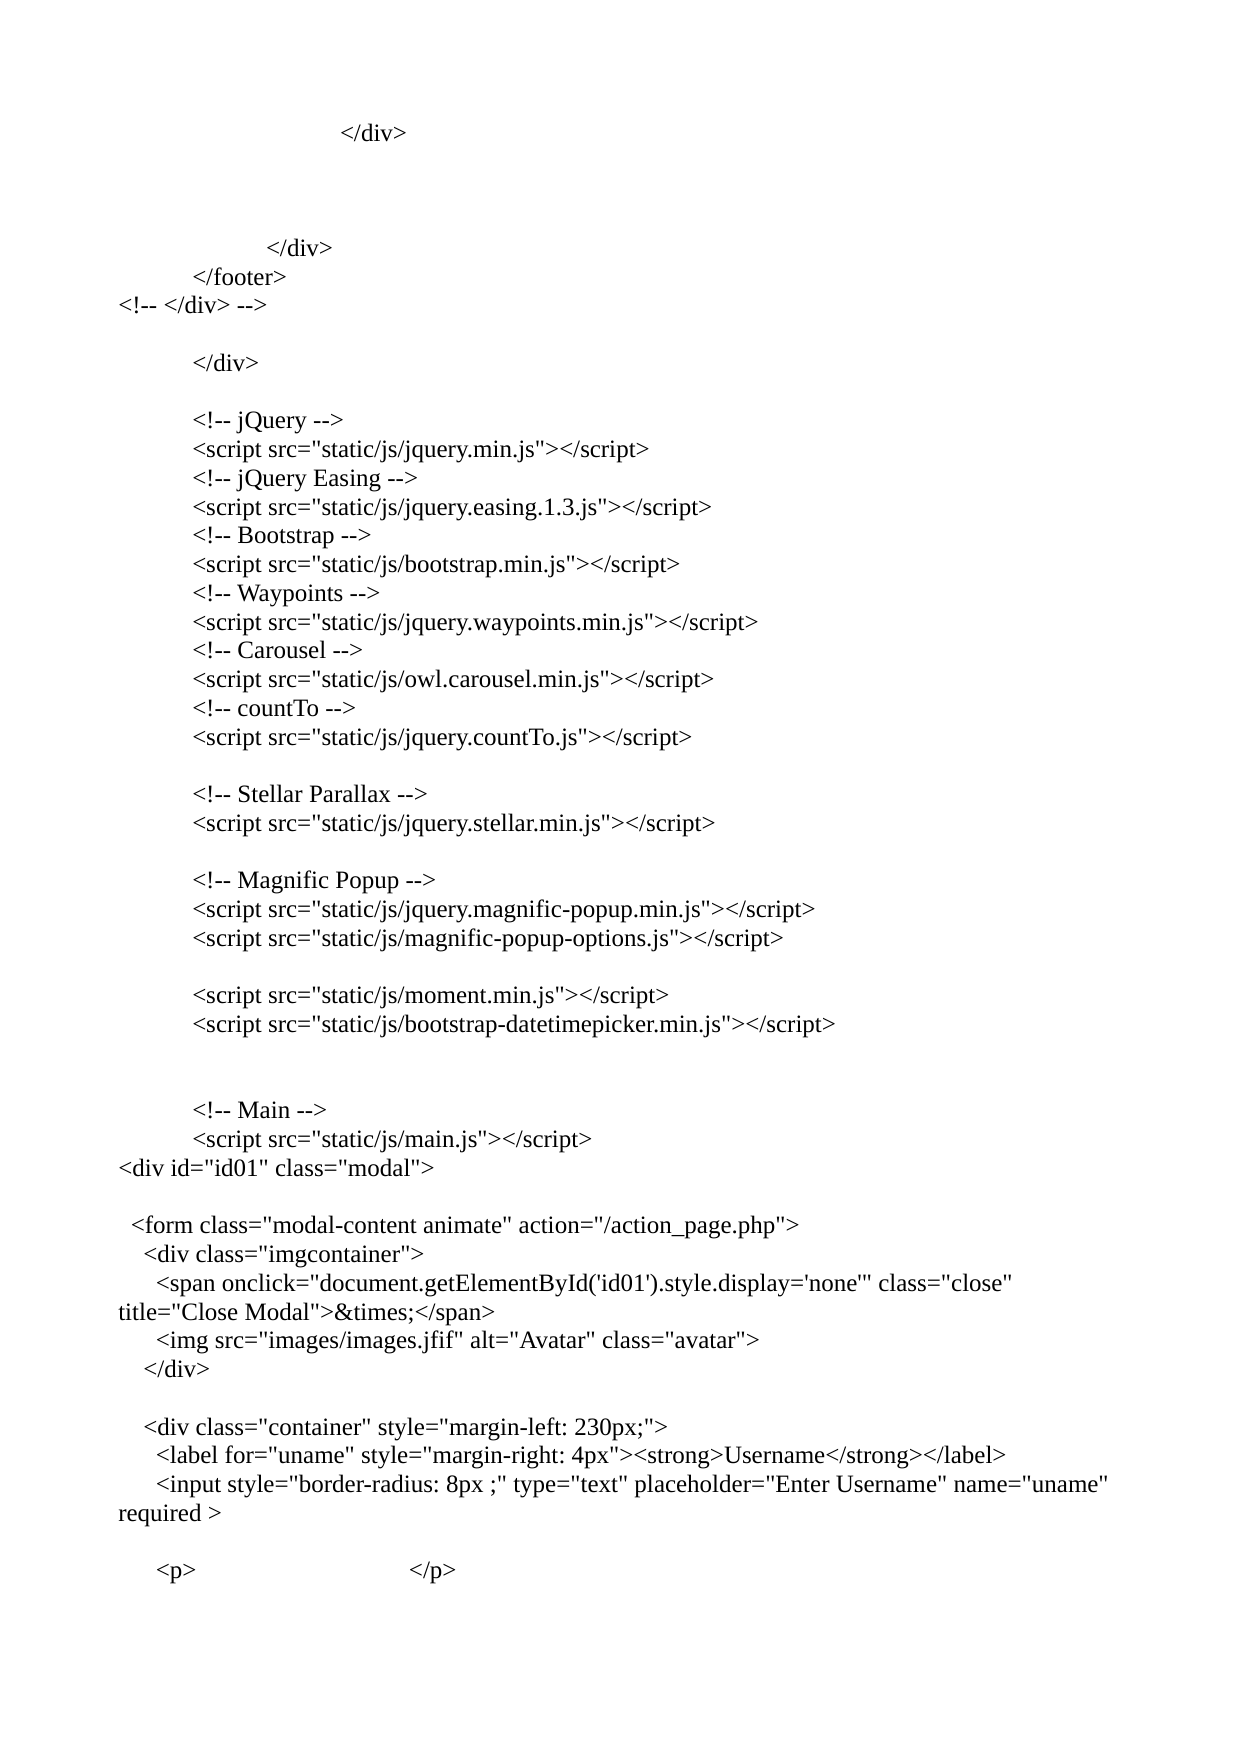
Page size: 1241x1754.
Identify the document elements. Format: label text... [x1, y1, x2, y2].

text <label for="uname" style="margin-right: 4px"><strong>Username</strong></label> [118, 1441, 1122, 1469]
text <!-- </div> --> [118, 291, 1122, 319]
text </div> [118, 233, 1122, 262]
text <!-- jQuery --> [118, 406, 1122, 434]
text </div> [118, 348, 1122, 377]
text <!-- Stellar Parallax --> [118, 779, 1122, 808]
text <script src="static/js/jquery.easing.1.3.js"></script> [118, 492, 1122, 521]
text <script src="static/js/bootstrap.min.js"></script> [118, 549, 1122, 578]
text <form class="modal-content animate" action="/action_page.php"> [118, 1211, 1122, 1239]
text <script src="static/js/jquery.countTo.js"></script> [118, 722, 1122, 751]
text <!-- Main --> [118, 1096, 1122, 1124]
text <!-- Carousel --> [118, 636, 1122, 664]
text <!-- Bootstrap --> [118, 521, 1122, 549]
text <div id="id01" class="modal"> [118, 1153, 1122, 1182]
text <div class="imgcontainer"> [118, 1239, 1122, 1268]
text <!-- jQuery Easing --> [118, 463, 1122, 492]
text <!-- Waypoints --> [118, 578, 1122, 607]
text <input style="border-radius: 8px ;" type="text" placeholder="Enter Username" name="uname" required > [118, 1469, 1122, 1527]
text </div> [118, 118, 1122, 147]
text <img src="images/images.jfif" alt="Avatar" class="avatar"> [118, 1326, 1122, 1354]
text <script src="static/js/jquery.min.js"></script> [118, 434, 1122, 463]
text <!-- countTo --> [118, 693, 1122, 722]
text </footer> [118, 262, 1122, 291]
text <!-- Magnific Popup --> [118, 866, 1122, 894]
text <script src="static/js/bootstrap-datetimepicker.min.js"></script> [118, 1009, 1122, 1038]
text <span onclick="document.getElementById('id01').style.display='none'" class="close" title="Close Modal">&times;</span> [118, 1268, 1122, 1326]
text </div> [118, 1354, 1122, 1383]
text <div class="container" style="margin-left: 230px;"> [118, 1412, 1122, 1441]
text <script src="static/js/main.js"></script> [118, 1124, 1122, 1153]
text <script src="static/js/moment.min.js"></script> [118, 981, 1122, 1009]
text <script src="static/js/owl.carousel.min.js"></script> [118, 664, 1122, 693]
text <script src="static/js/jquery.waypoints.min.js"></script> [118, 607, 1122, 636]
text <script src="static/js/jquery.stellar.min.js"></script> [118, 808, 1122, 837]
text <script src="static/js/jquery.magnific-popup.min.js"></script> [118, 894, 1122, 923]
text <p> </p> [118, 1556, 1122, 1584]
text <script src="static/js/magnific-popup-options.js"></script> [118, 923, 1122, 952]
